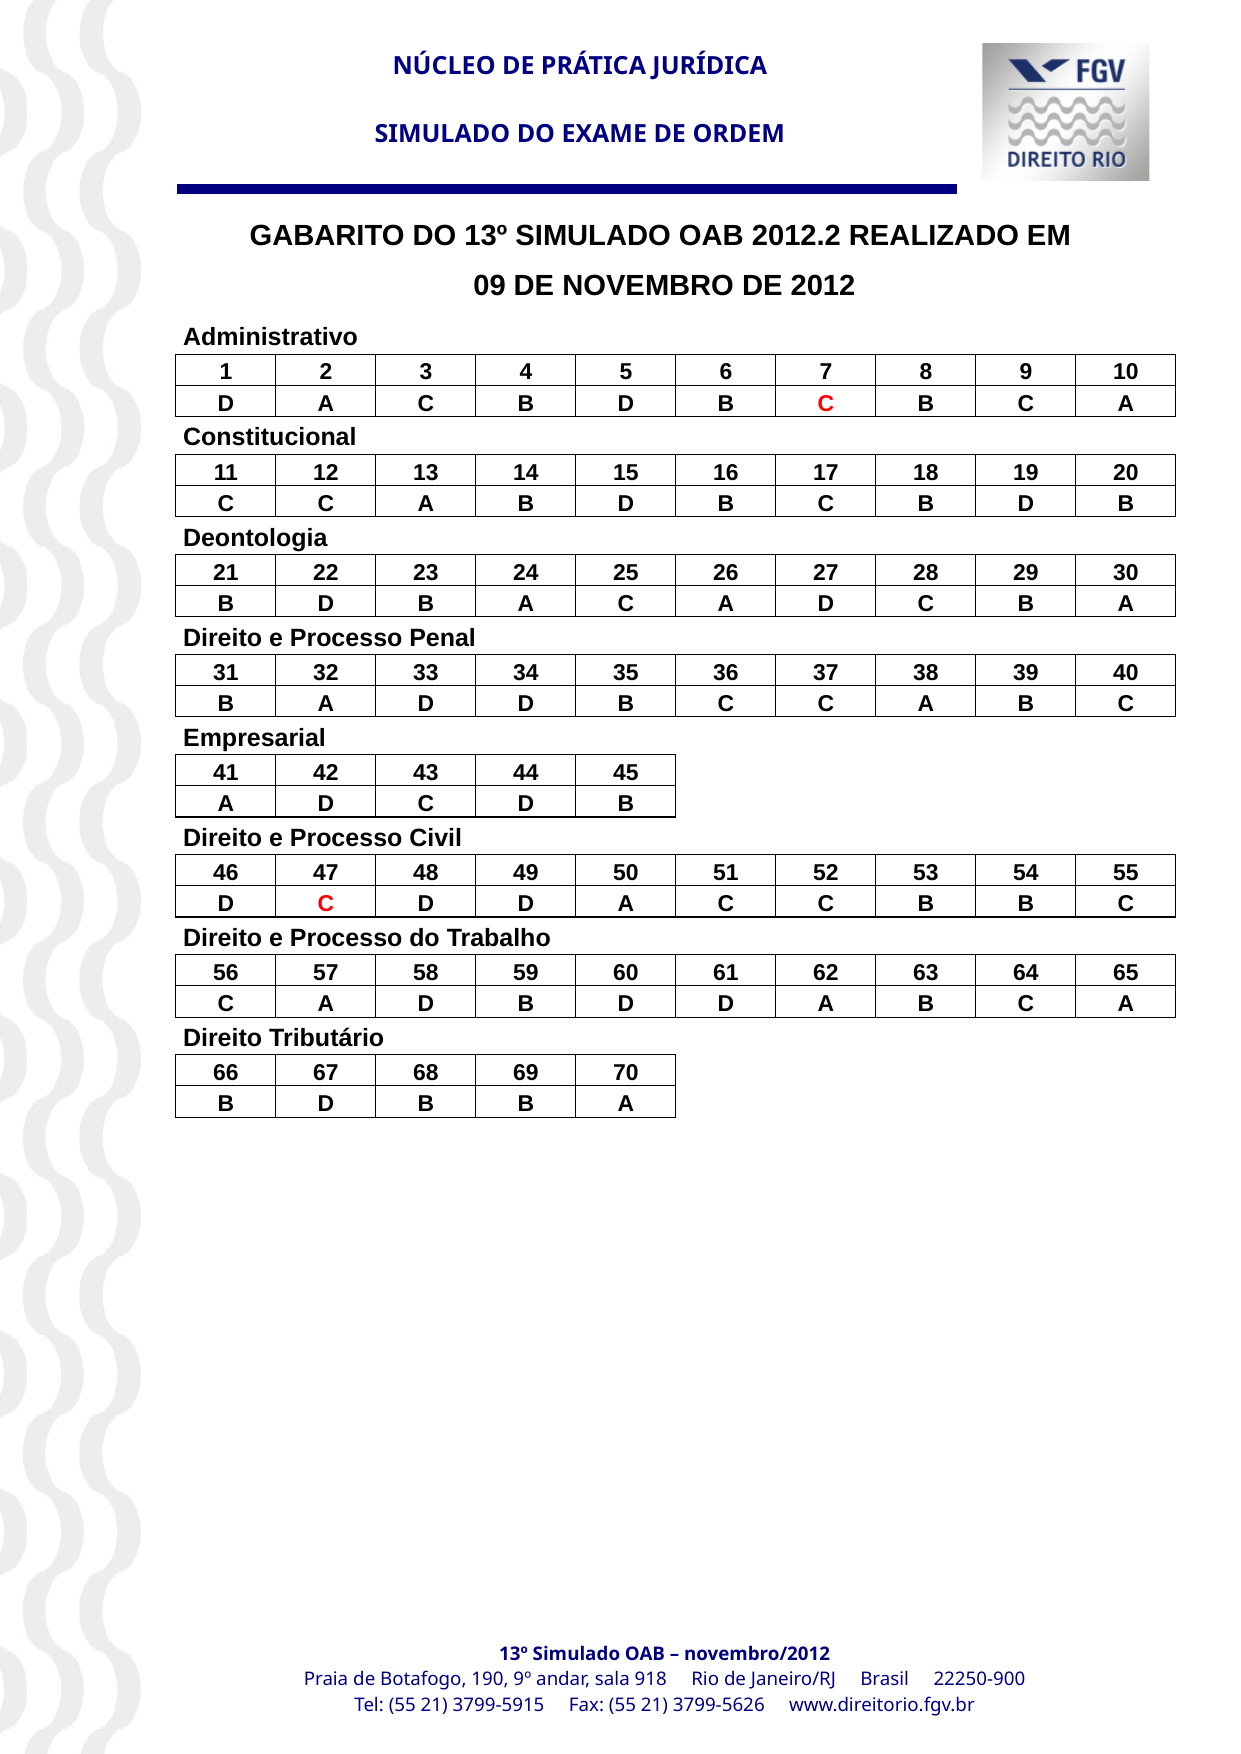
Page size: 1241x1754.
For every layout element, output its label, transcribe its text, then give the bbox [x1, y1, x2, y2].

table_cell 32 [276, 655, 375, 685]
table_cell Direito e Processo Civil [176, 819, 476, 852]
table_cell [1076, 519, 1176, 551]
table_cell 64 [976, 955, 1075, 985]
table_cell [876, 754, 976, 785]
table_cell Direito Tributário [176, 1019, 476, 1052]
table_cell C [1076, 886, 1175, 916]
table_cell [1076, 1085, 1176, 1117]
table_cell [476, 519, 576, 551]
table_cell B [976, 586, 1075, 616]
table_cell A [876, 686, 975, 716]
table_cell 51 [676, 855, 775, 885]
table_cell 22 [276, 555, 375, 585]
table_cell [976, 1054, 1076, 1085]
table_cell 60 [576, 955, 675, 985]
table_cell [876, 1085, 976, 1117]
table_cell C [676, 886, 775, 916]
table_cell A [376, 486, 475, 516]
table_cell 42 [276, 755, 375, 785]
table_cell 34 [476, 655, 575, 685]
table_cell D [676, 986, 775, 1017]
table_cell 56 [176, 955, 275, 985]
table_cell [576, 1019, 676, 1052]
table_header Administrativo [176, 318, 376, 351]
table_cell [776, 519, 876, 551]
table_header [976, 318, 1076, 351]
table_cell D [276, 586, 375, 616]
table_cell D [576, 986, 675, 1017]
table_cell [476, 1019, 576, 1052]
table_cell [876, 819, 976, 852]
table_cell A [276, 386, 375, 416]
table_cell [376, 418, 476, 451]
table_header [676, 318, 776, 351]
table_cell C [676, 686, 775, 716]
table_cell 12 [276, 455, 375, 485]
table_cell 19 [976, 455, 1075, 485]
table_cell [776, 1019, 876, 1052]
table_cell C [976, 986, 1075, 1017]
table_cell A [1076, 586, 1175, 616]
table_cell A [576, 1086, 675, 1117]
text 09 DE NOVEMBRO DE 2012 [177, 268, 1152, 301]
table_cell B [976, 886, 1075, 916]
table_cell 57 [276, 955, 375, 985]
table_cell [676, 519, 776, 551]
table_cell [776, 1054, 876, 1085]
table_cell A [276, 986, 375, 1017]
table_cell A [776, 986, 875, 1017]
table_cell Deontologia [176, 519, 376, 551]
table_cell [976, 719, 1076, 751]
table_cell [976, 1085, 1076, 1117]
table_cell D [176, 886, 275, 916]
table_cell [876, 519, 976, 551]
table_cell [676, 785, 776, 816]
table_cell [676, 1085, 776, 1117]
table_cell B [976, 686, 1075, 716]
table_cell 48 [376, 855, 475, 885]
table_cell 44 [476, 755, 575, 785]
table_cell B [376, 586, 475, 616]
table_cell 53 [876, 855, 975, 885]
table_cell [476, 418, 576, 451]
table_cell [776, 719, 876, 751]
table_cell [676, 719, 776, 751]
table_cell D [376, 886, 475, 916]
table_cell C [976, 386, 1075, 416]
table_cell C [1076, 686, 1175, 716]
table_cell C [776, 386, 875, 416]
table_cell 31 [176, 655, 275, 685]
table_cell [376, 719, 476, 751]
table_cell 7 [776, 355, 875, 385]
table_cell [876, 418, 976, 451]
table_cell [776, 619, 876, 651]
table_cell [976, 619, 1076, 651]
table_cell [976, 519, 1076, 551]
table_cell [1076, 919, 1176, 952]
table_cell C [776, 686, 875, 716]
table_cell 37 [776, 655, 875, 685]
table_cell B [576, 686, 675, 716]
table_cell D [176, 386, 275, 416]
table_cell 28 [876, 555, 975, 585]
table_header [776, 318, 876, 351]
table_cell 36 [676, 655, 775, 685]
table_cell 49 [476, 855, 575, 885]
table_cell D [776, 586, 875, 616]
text GABARITO DO 13º SIMULADO OAB 2012.2 REALIZADO EM [177, 218, 1152, 251]
table_cell [976, 785, 1076, 816]
table_cell [676, 754, 776, 785]
table_cell C [376, 786, 475, 816]
table_cell [1076, 418, 1176, 451]
table_cell [1076, 619, 1176, 651]
table_cell C [276, 886, 375, 916]
table_cell Constitucional [176, 418, 376, 451]
table_cell 21 [176, 555, 275, 585]
table_cell [476, 819, 576, 852]
table_cell [676, 619, 776, 651]
table_cell 29 [976, 555, 1075, 585]
table_cell [1076, 785, 1176, 816]
table_cell B [576, 786, 675, 816]
table_cell B [676, 386, 775, 416]
table_cell [676, 1054, 776, 1085]
table_header [576, 318, 676, 351]
table_cell 68 [376, 1055, 475, 1085]
table_cell 5 [576, 355, 675, 385]
table_cell [1076, 1019, 1176, 1052]
table_cell [876, 719, 976, 751]
table_cell [576, 719, 676, 751]
table_cell 3 [376, 355, 475, 385]
table_cell 41 [176, 755, 275, 785]
table_cell 8 [876, 355, 975, 385]
table_cell D [476, 686, 575, 716]
table_cell B [376, 1086, 475, 1117]
table_cell 27 [776, 555, 875, 585]
table_cell D [576, 386, 675, 416]
table_cell 18 [876, 455, 975, 485]
table_cell 63 [876, 955, 975, 985]
table_cell 59 [476, 955, 575, 985]
table_cell [776, 819, 876, 852]
table_cell A [476, 586, 575, 616]
table_cell [676, 819, 776, 852]
table_cell [676, 919, 776, 952]
table_cell D [376, 686, 475, 716]
table_header [876, 318, 976, 351]
table_cell 43 [376, 755, 475, 785]
table_cell A [676, 586, 775, 616]
table_cell A [1076, 386, 1175, 416]
table_cell D [476, 886, 575, 916]
table_cell [1076, 819, 1176, 852]
table_cell [476, 719, 576, 751]
table_cell C [176, 486, 275, 516]
table_cell D [476, 786, 575, 816]
table_cell 50 [576, 855, 675, 885]
table_cell 58 [376, 955, 475, 985]
table_cell A [176, 786, 275, 816]
table_cell 23 [376, 555, 475, 585]
table_cell Direito e Processo do Trabalho [176, 919, 576, 952]
table_cell [976, 418, 1076, 451]
table_cell A [276, 686, 375, 716]
table_cell 47 [276, 855, 375, 885]
table_cell 30 [1076, 555, 1175, 585]
table_cell B [1076, 486, 1175, 516]
table_cell [876, 619, 976, 651]
table_cell 35 [576, 655, 675, 685]
table_cell [776, 418, 876, 451]
table_cell [776, 919, 876, 952]
picture [982, 43, 1150, 181]
table_cell 39 [976, 655, 1075, 685]
table_cell 16 [676, 455, 775, 485]
table_cell B [876, 486, 975, 516]
table_header [1076, 318, 1176, 351]
table_cell Empresarial [176, 719, 376, 751]
table_cell B [176, 686, 275, 716]
table_cell 46 [176, 855, 275, 885]
table_cell [1076, 719, 1176, 751]
table_cell 11 [176, 455, 275, 485]
table_cell 61 [676, 955, 775, 985]
table_cell 62 [776, 955, 875, 985]
table_cell 69 [476, 1055, 575, 1085]
table_cell [676, 1019, 776, 1052]
table_cell C [576, 586, 675, 616]
table_header [376, 318, 476, 351]
table_cell [576, 619, 676, 651]
table_cell [976, 819, 1076, 852]
table_cell 66 [176, 1055, 275, 1085]
table_cell 2 [276, 355, 375, 385]
table_cell [776, 1085, 876, 1117]
table_cell B [476, 386, 575, 416]
table_cell 67 [276, 1055, 375, 1085]
table_cell B [176, 1086, 275, 1117]
table_cell [1076, 1054, 1176, 1085]
table_cell 24 [476, 555, 575, 585]
table_cell 6 [676, 355, 775, 385]
table_cell D [576, 486, 675, 516]
table_cell 54 [976, 855, 1075, 885]
table_cell 13 [376, 455, 475, 485]
table_cell [876, 1054, 976, 1085]
table_cell 52 [776, 855, 875, 885]
table_cell 40 [1076, 655, 1175, 685]
table_cell B [676, 486, 775, 516]
table_cell 25 [576, 555, 675, 585]
table_cell 15 [576, 455, 675, 485]
table_cell [776, 785, 876, 816]
table_cell 26 [676, 555, 775, 585]
table_cell B [876, 886, 975, 916]
table_cell [376, 519, 476, 551]
table_cell B [176, 586, 275, 616]
table_cell C [776, 486, 875, 516]
table_header [476, 318, 576, 351]
table_cell 38 [876, 655, 975, 685]
table_cell D [276, 786, 375, 816]
table_cell [976, 919, 1076, 952]
table_cell A [576, 886, 675, 916]
table_cell B [476, 986, 575, 1017]
table_cell [576, 519, 676, 551]
table_cell B [876, 386, 975, 416]
table_cell 9 [976, 355, 1075, 385]
table_cell 14 [476, 455, 575, 485]
table_cell 1 [176, 355, 275, 385]
table_cell D [376, 986, 475, 1017]
table_cell [676, 418, 776, 451]
table_cell B [476, 1086, 575, 1117]
table_cell 20 [1076, 455, 1175, 485]
table_cell D [276, 1086, 375, 1117]
table_cell [976, 754, 1076, 785]
table_cell 33 [376, 655, 475, 685]
table_cell 55 [1076, 855, 1175, 885]
table_cell [576, 919, 676, 952]
table_cell B [476, 486, 575, 516]
table_cell D [976, 486, 1075, 516]
table_cell [876, 919, 976, 952]
table_cell C [876, 586, 975, 616]
table_cell 10 [1076, 355, 1175, 385]
table_cell 70 [576, 1055, 675, 1085]
table_cell Direito e Processo Penal [176, 619, 576, 651]
table_cell B [876, 986, 975, 1017]
table_cell C [176, 986, 275, 1017]
picture [0, 0, 159, 1754]
table_cell 45 [576, 755, 675, 785]
table_cell C [376, 386, 475, 416]
table_cell [1076, 754, 1176, 785]
table_cell 17 [776, 455, 875, 485]
table_cell 4 [476, 355, 575, 385]
table_cell [876, 785, 976, 816]
table_cell [576, 819, 676, 852]
table_cell C [276, 486, 375, 516]
table_cell C [776, 886, 875, 916]
table_cell 65 [1076, 955, 1175, 985]
table_cell [976, 1019, 1076, 1052]
table_cell [876, 1019, 976, 1052]
table_cell [576, 418, 676, 451]
table_cell A [1076, 986, 1175, 1017]
table_cell [776, 754, 876, 785]
